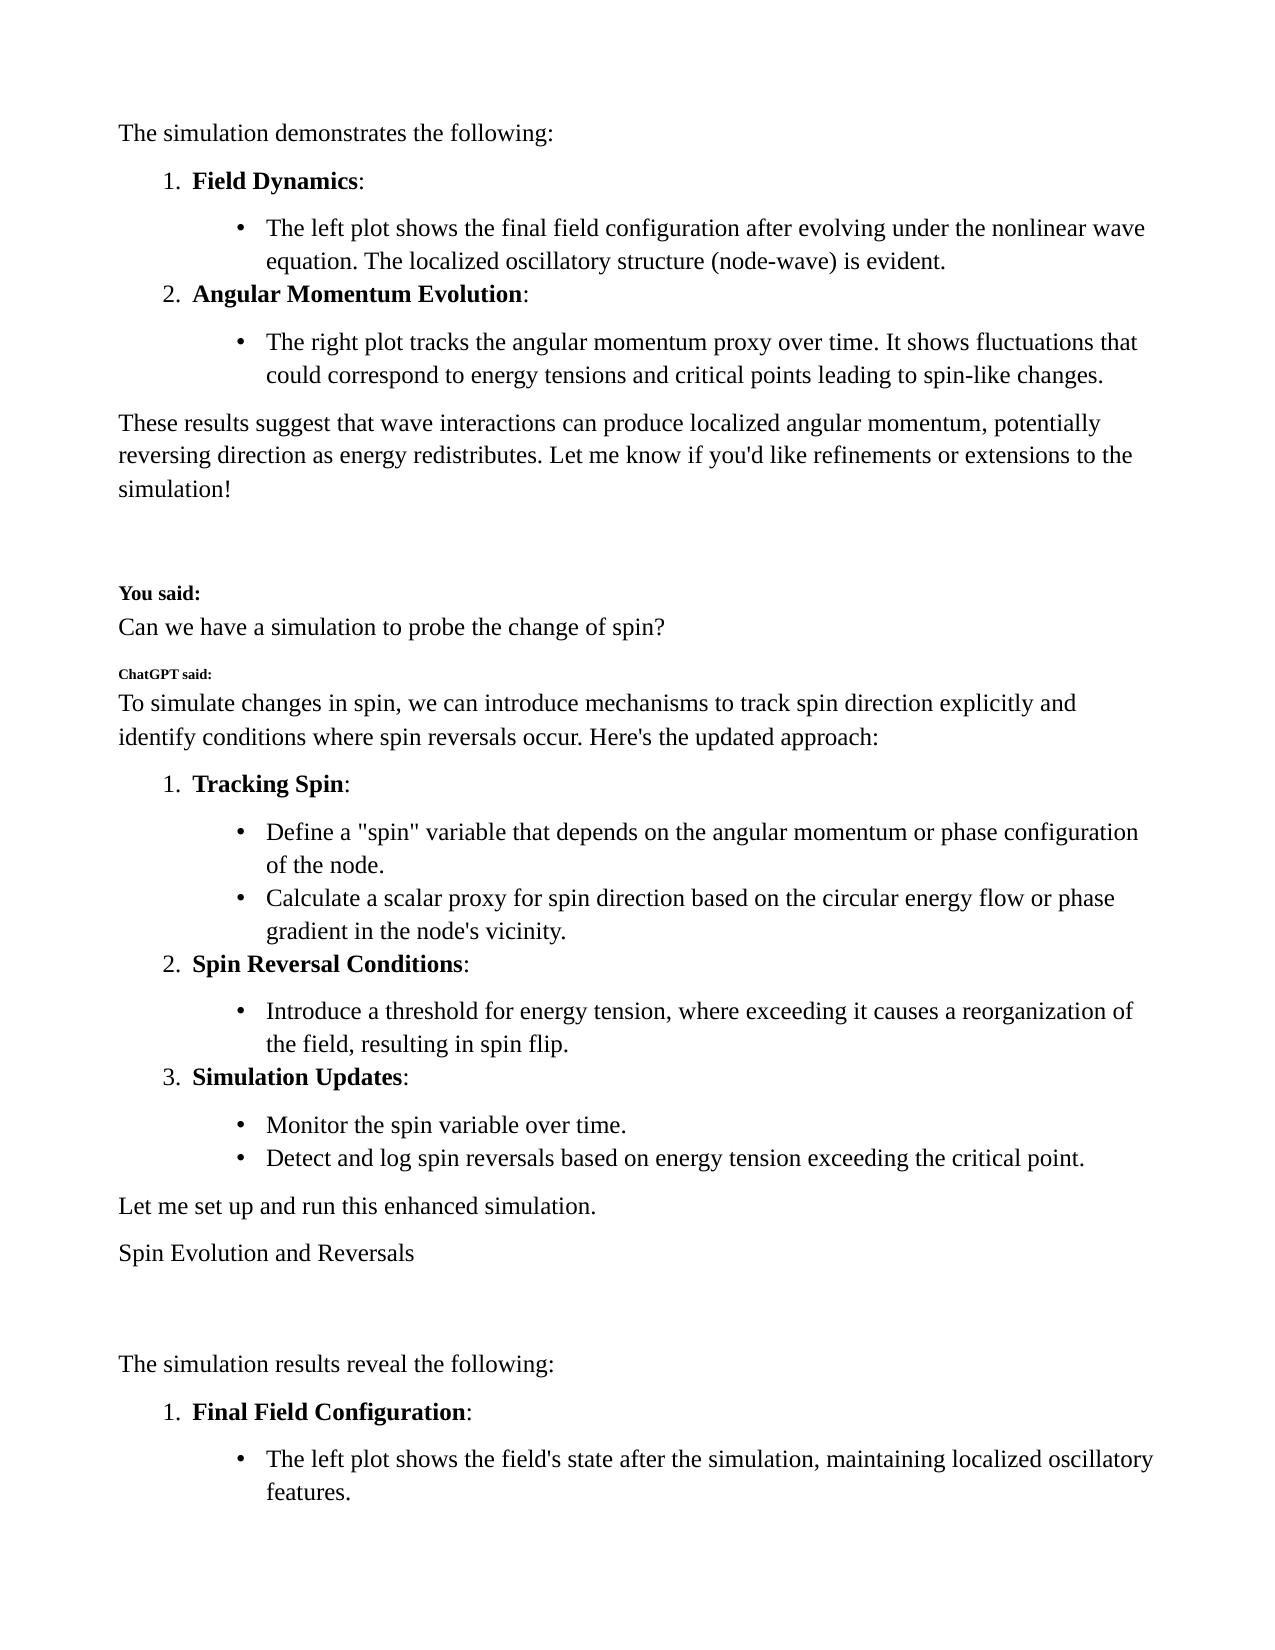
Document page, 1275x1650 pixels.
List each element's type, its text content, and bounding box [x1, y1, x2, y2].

list Spin Reversal Conditions: [162, 949, 1157, 978]
text To simulate changes in spin, we can introduce mechanisms to track spin direction explicitly and identify conditions where spin reversals occur. Here's the updated approach: [118, 688, 1157, 750]
subtitle You said: [118, 581, 1157, 605]
list The left plot shows the final field configuration after evolving under the nonlinear wave equation. The localized oscillatory structure (node-wave) is evident. [236, 213, 1157, 275]
text The simulation demonstrates the following: [118, 118, 1157, 147]
text Can we have a simulation to probe the change of spin? [118, 612, 1157, 640]
list The right plot tracks the angular momentum proxy over time. It shows fluctuations that could correspond to energy tensions and critical points leading to spin-like changes. [236, 327, 1157, 389]
list Angular Momentum Evolution: [162, 279, 1157, 308]
text Let me set up and run this enhanced simulation. [118, 1191, 1157, 1219]
list Monitor the spin variable over time. [236, 1110, 1157, 1139]
list The left plot shows the field's state after the simulation, maintaining localized oscillatory features. [236, 1444, 1157, 1506]
list Tracking Spin: [162, 769, 1157, 798]
list Introduce a threshold for energy tension, where exceeding it causes a reorganization of the field, resulting in spin flip. [236, 996, 1157, 1058]
text These results suggest that wave interactions can produce localized angular momentum, potentially reversing direction as energy redistributes. Let me know if you'd like refinements or extensions to the simulation! ​ [118, 408, 1157, 502]
text The simulation results reveal the following: [118, 1349, 1157, 1378]
subtitle ChatGPT said: [118, 666, 1157, 682]
list Simulation Updates: [162, 1062, 1157, 1091]
list Detect and log spin reversals based on energy tension exceeding the critical point. [236, 1143, 1157, 1172]
list Define a "spin" variable that depends on the angular momentum or phase configuration of the node. [236, 817, 1157, 878]
list Final Field Configuration: [162, 1397, 1157, 1426]
text Spin Evolution and Reversals [118, 1238, 1157, 1267]
text ​ [118, 521, 1157, 550]
list Calculate a scalar proxy for spin direction based on the circular energy flow or phase gradient in the node's vicinity. [236, 883, 1157, 944]
list Field Dynamics: [162, 166, 1157, 194]
